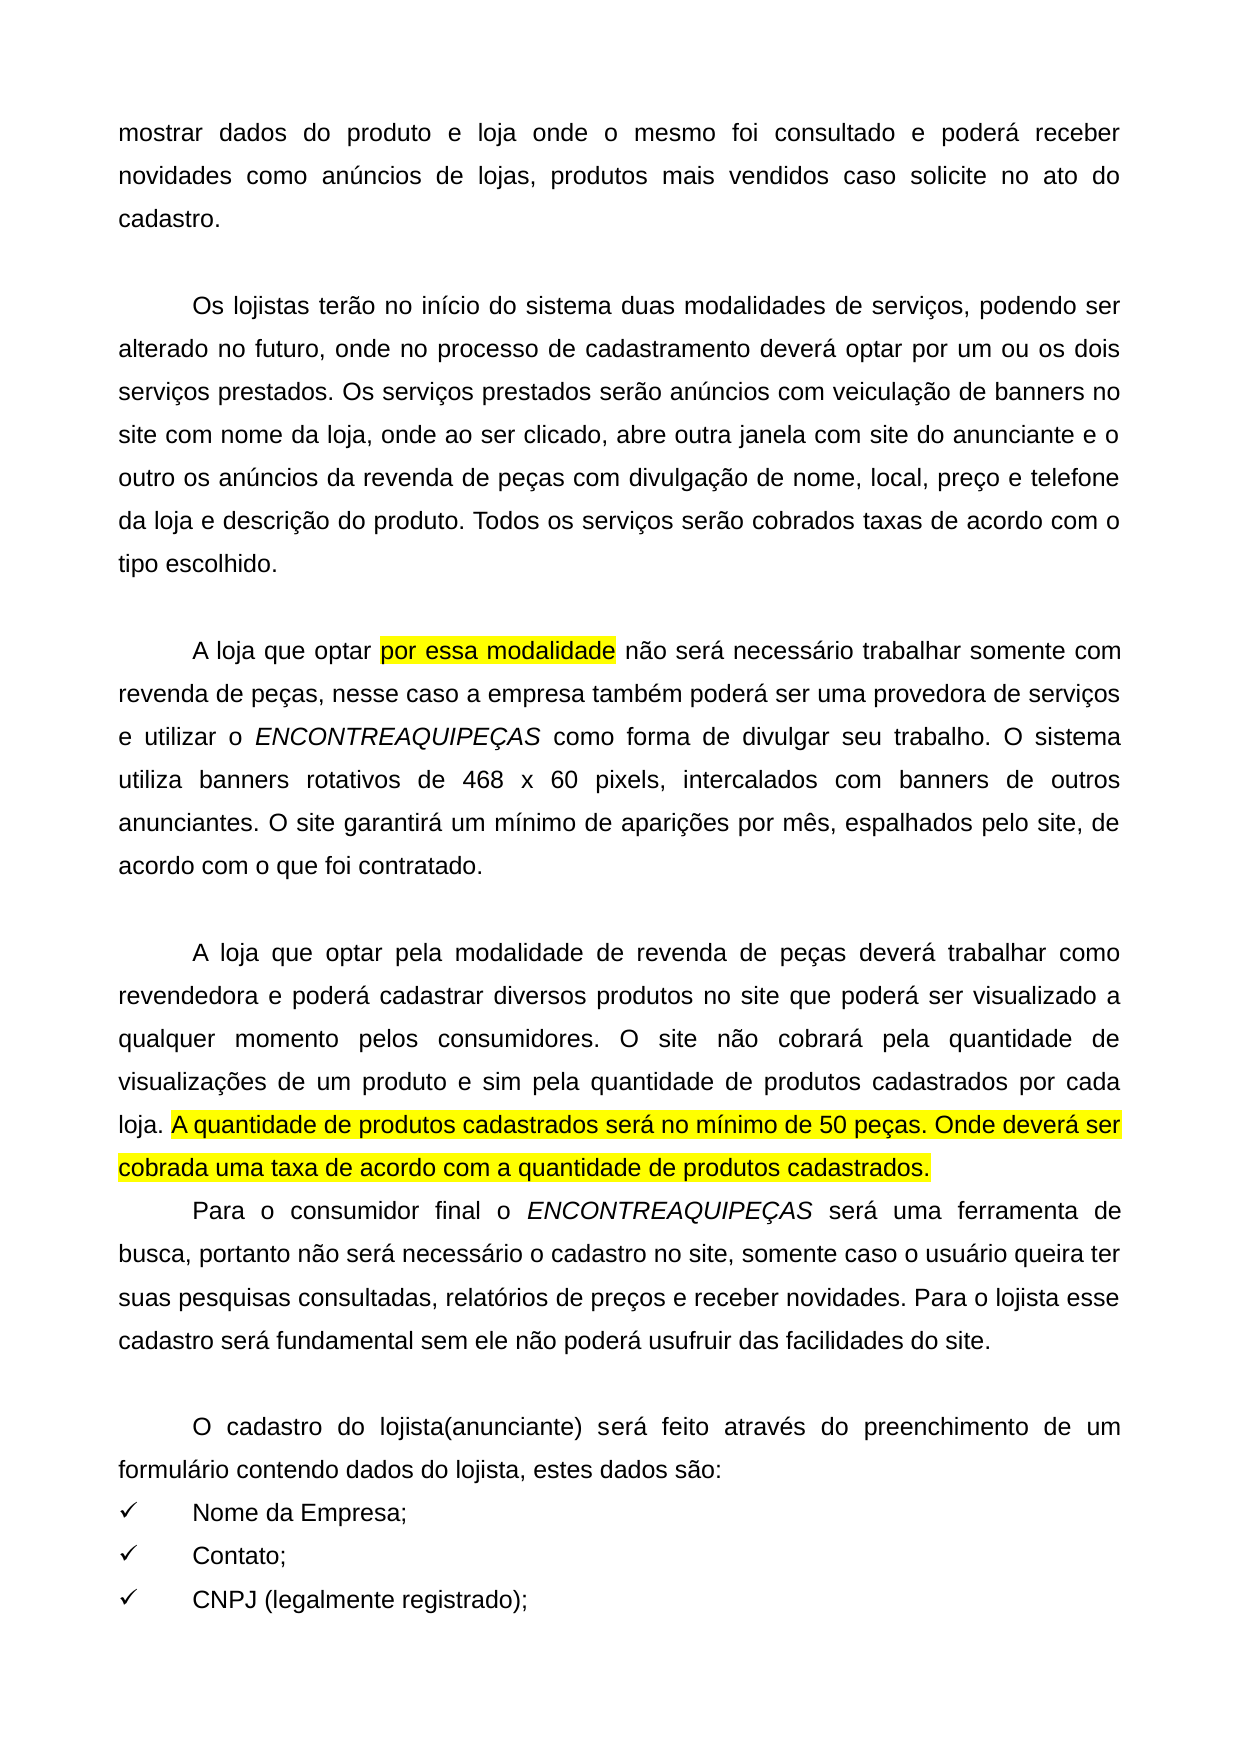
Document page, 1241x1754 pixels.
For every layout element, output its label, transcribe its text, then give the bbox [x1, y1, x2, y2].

list Nome da Empresa; [118, 1498, 1122, 1527]
list CNPJ (legalmente registrado); [118, 1584, 1122, 1613]
text A loja que optar por essa modalidade não será necessário trabalhar somente com revenda de peças, nesse caso a empresa também poderá ser uma provedora de serviços e utilizar o ENCONTREAQUIPEÇAS como forma de divulgar seu trabalho. O sistema utiliza banners rotativos de 468 x 60 pixels, intercalados com banners de outros anunciantes. O site garantirá um mínimo de aparições por mês, espalhados pelo site, de acordo com o que foi contratado. [118, 636, 1122, 880]
text A loja que optar pela modalidade de revenda de peças deverá trabalhar como revendedora e poderá cadastrar diversos produtos no site que poderá ser visualizado a qualquer momento pelos consumidores. O site não cobrará pela quantidade de visualizações de um produto e sim pela quantidade de produtos cadastrados por cada loja. A quantidade de produtos cadastrados será no mínimo de 50 peças. Onde deverá ser cobrada uma taxa de acordo com a quantidade de produtos cadastrados. [118, 937, 1122, 1182]
text Os lojistas terão no início do sistema duas modalidades de serviços, podendo ser alterado no futuro, onde no processo de cadastramento deverá optar por um ou os dois serviços prestados. Os serviços prestados serão anúncios com veiculação de banners no site com nome da loja, onde ao ser clicado, abre outra janela com site do anunciante e o outro os anúncios da revenda de peças com divulgação de nome, local, preço e telefone da loja e descrição do produto. Todos os serviços serão cobrados taxas de acordo com o tipo escolhido. [118, 291, 1122, 578]
text O cadastro do lojista(anunciante) será feito através do preenchimento de um formulário contendo dados do lojista, estes dados são: [118, 1412, 1122, 1484]
text Para o consumidor final o ENCONTREAQUIPEÇAS será uma ferramenta de busca, portanto não será necessário o cadastro no site, somente caso o usuário queira ter suas pesquisas consultadas, relatórios de preços e receber novidades. Para o lojista esse cadastro será fundamental sem ele não poderá usufruir das facilidades do site. [118, 1196, 1122, 1354]
text mostrar dados do produto e loja onde o mesmo foi consultado e poderá receber novidades como anúncios de lojas, produtos mais vendidos caso solicite no ato do cadastro. [118, 118, 1122, 233]
list Contato; [118, 1541, 1122, 1570]
